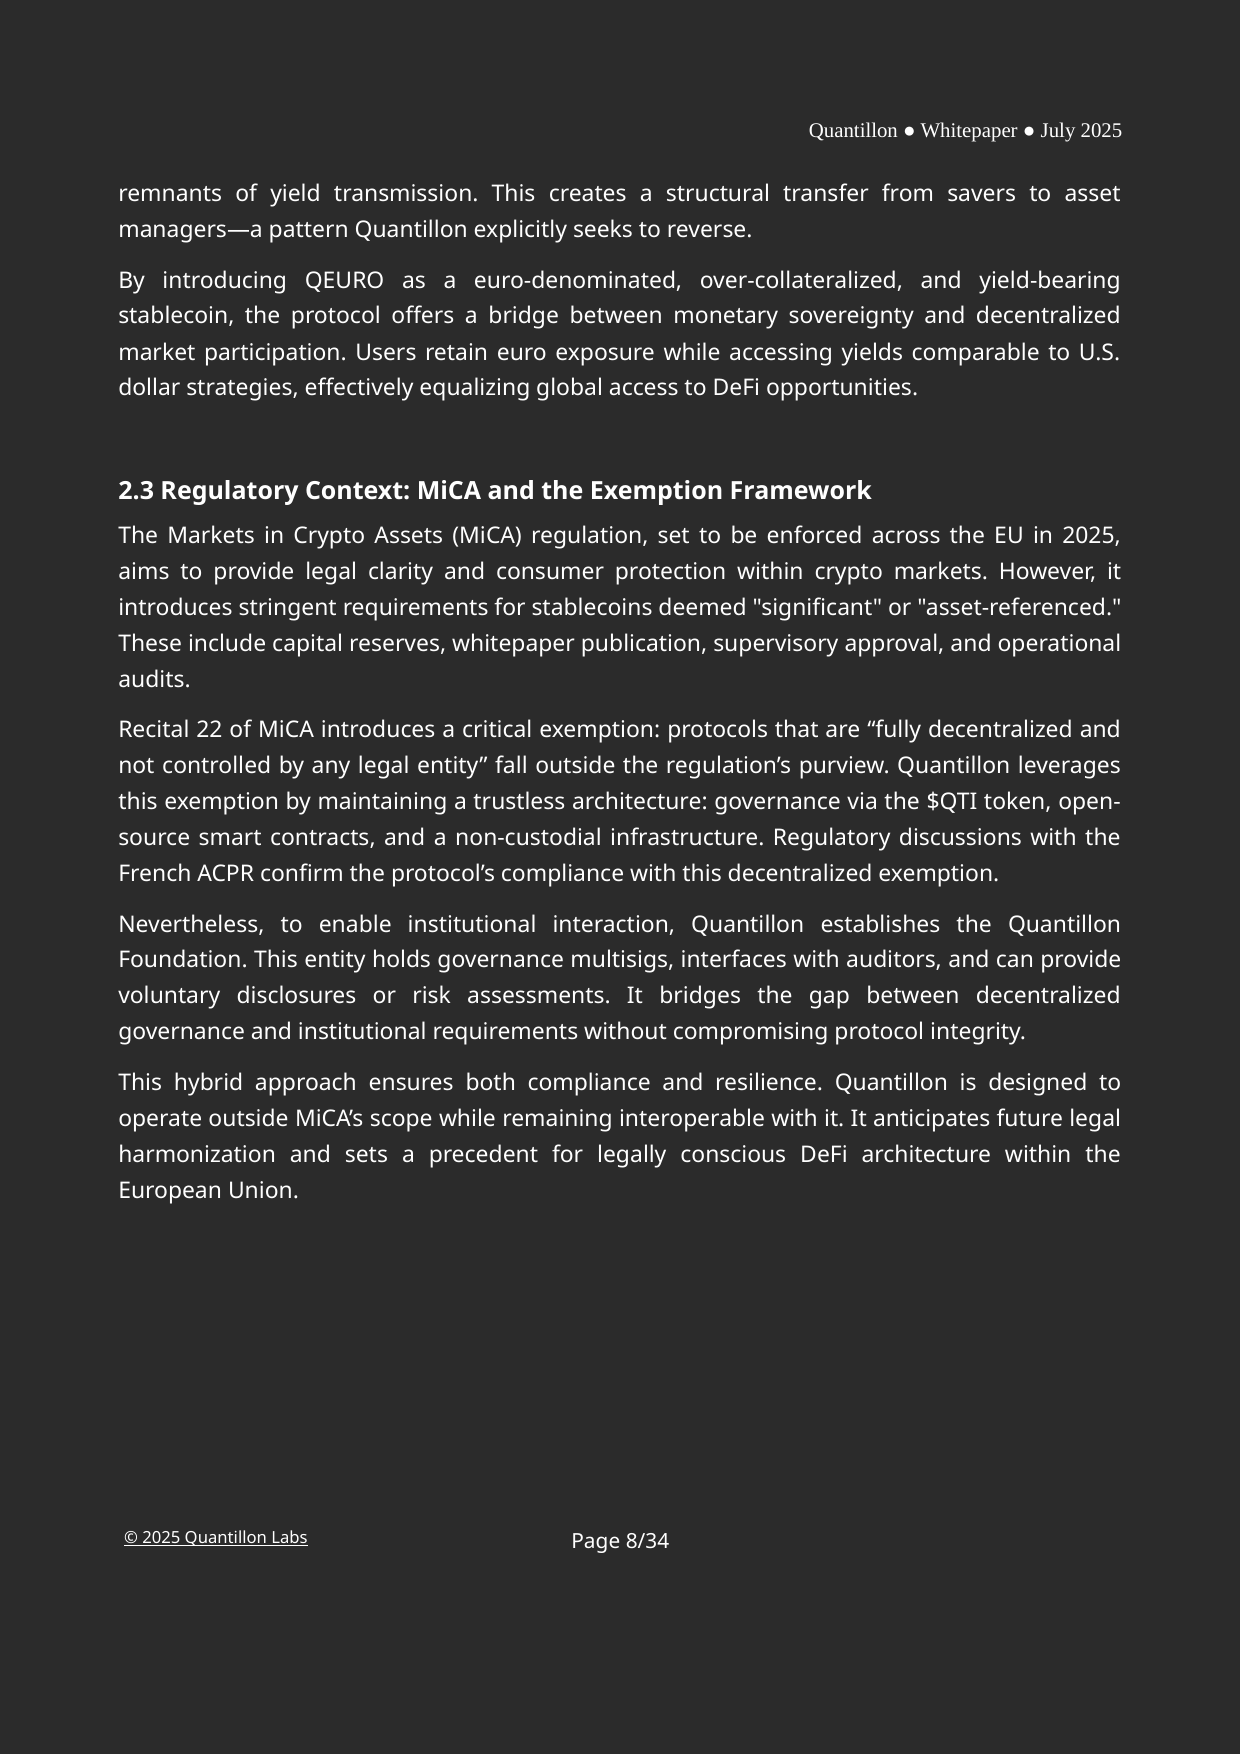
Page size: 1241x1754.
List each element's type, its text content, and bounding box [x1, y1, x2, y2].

text remnants of yield transmission. This creates a structural transfer from savers to asset managers—a pattern Quantillon explicitly seeks to reverse. [118, 177, 1122, 244]
text Recital 22 of MiCA introduces a critical exemption: protocols that are “fully decentralized and not controlled by any legal entity” fall outside the regulation’s purview. Quantillon leverages this exemption by maintaining a trustless architecture: governance via the $QTI token, open-source smart contracts, and a non-custodial infrastructure. Regulatory discussions with the French ACPR confirm the protocol’s compliance with this decentralized exemption. [118, 713, 1122, 888]
text By introducing QEURO as a euro-denominated, over-collateralized, and yield-bearing stablecoin, the protocol offers a bridge between monetary sovereignty and decentralized market participation. Users retain euro exposure while accessing yields comparable to U.S. dollar strategies, effectively equalizing global access to DeFi opportunities. [118, 263, 1122, 403]
text Nevertheless, to enable institutional interaction, Quantillon establishes the Quantillon Foundation. This entity holds governance multisigs, interfaces with auditors, and can provide voluntary disclosures or risk assessments. It bridges the gap between decentralized governance and institutional requirements without compromising protocol integrity. [118, 907, 1122, 1047]
text The Markets in Crypto Assets (MiCA) regulation, set to be enforced across the EU in 2025, aims to provide legal clarity and consumer protection within crypto markets. However, it introduces stringent requirements for stablecoins deemed "significant" or "asset-referenced." These include capital reserves, whitepaper publication, supervisory approval, and operational audits. [118, 519, 1122, 694]
subtitle 2.3 Regulatory Context: MiCA and the Exemption Framework [118, 472, 1122, 506]
text This hybrid approach ensures both compliance and resilience. Quantillon is designed to operate outside MiCA’s scope while remaining interoperable with it. It anticipates future legal harmonization and sets a precedent for legally conscious DeFi architecture within the European Union. [118, 1066, 1122, 1205]
